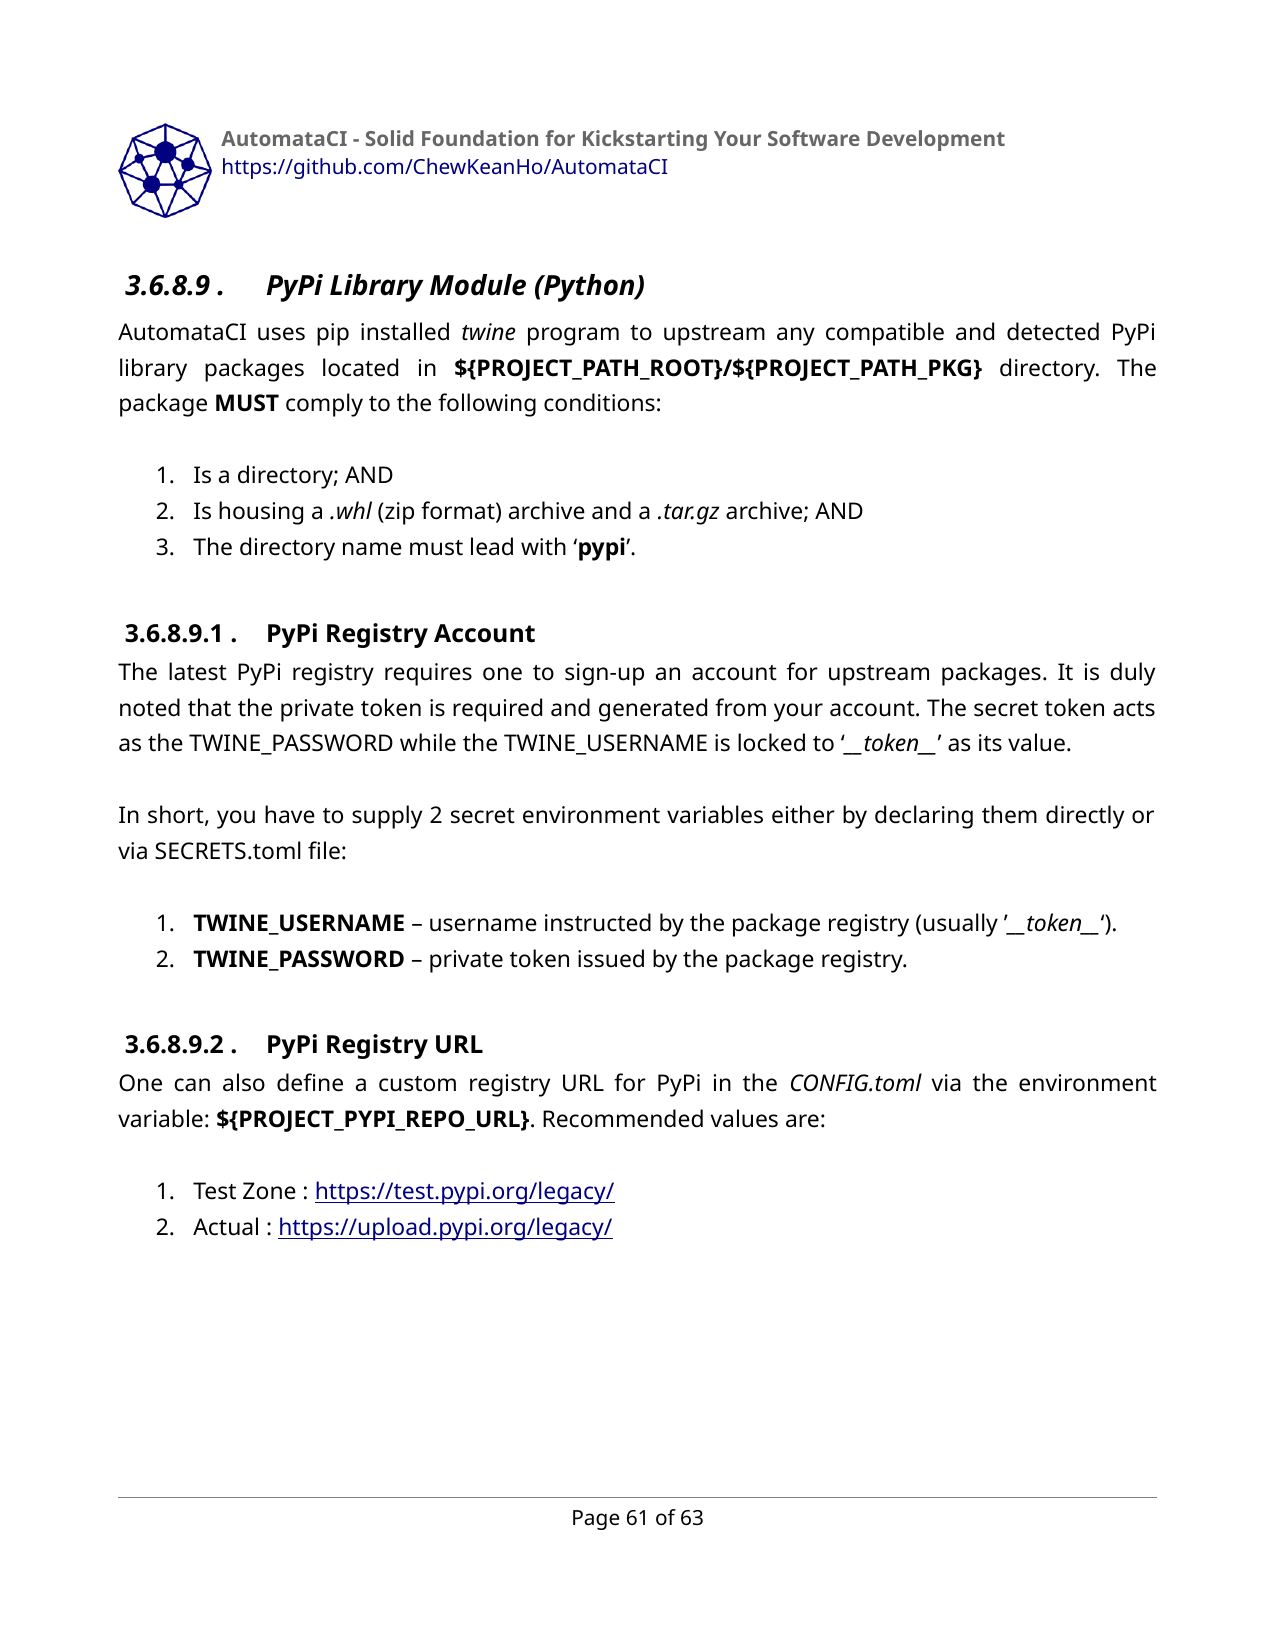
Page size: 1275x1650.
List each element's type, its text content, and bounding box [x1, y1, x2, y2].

text AutomataCI uses pip installed twine program to upstream any compatible and detected PyPi library packages located in ${PROJECT_PATH_ROOT}/${PROJECT_PATH_PKG} directory. The package MUST comply to the following conditions: [118, 316, 1157, 419]
text The latest PyPi registry requires one to sign-up an account for upstream packages. It is duly noted that the private token is required and generated from your account. The secret token acts as the TWINE_PASSWORD while the TWINE_USERNAME is locked to ‘__token__’ as its value. [118, 656, 1157, 759]
text One can also define a custom registry URL for PyPi in the CONFIG.toml via the environment variable: ${PROJECT_PYPI_REPO_URL}. Recommended values are: [118, 1067, 1157, 1134]
picture [118, 123, 212, 218]
list Is a directory; AND [156, 459, 1157, 491]
list Is housing a .whl (zip format) archive and a .tar.gz archive; AND [156, 495, 1157, 526]
list TWINE_PASSWORD – private token issued by the package registry. [156, 943, 1157, 974]
list Actual : https://upload.pypi.org/legacy/ [156, 1211, 1157, 1242]
subtitle PyPi Registry Account [118, 616, 1157, 649]
list The directory name must lead with ‘pypi’. [156, 531, 1157, 562]
text In short, you have to supply 2 secret environment variables either by declaring them directly or via SECRETS.toml file: [118, 799, 1157, 866]
list TWINE_USERNAME – username instructed by the package registry (usually ’__token__‘). [156, 907, 1157, 938]
subtitle PyPi Registry URL [118, 1027, 1157, 1061]
subtitle PyPi Library Module (Python) [118, 265, 1157, 303]
list Test Zone : https://test.pypi.org/legacy/ [156, 1175, 1157, 1206]
